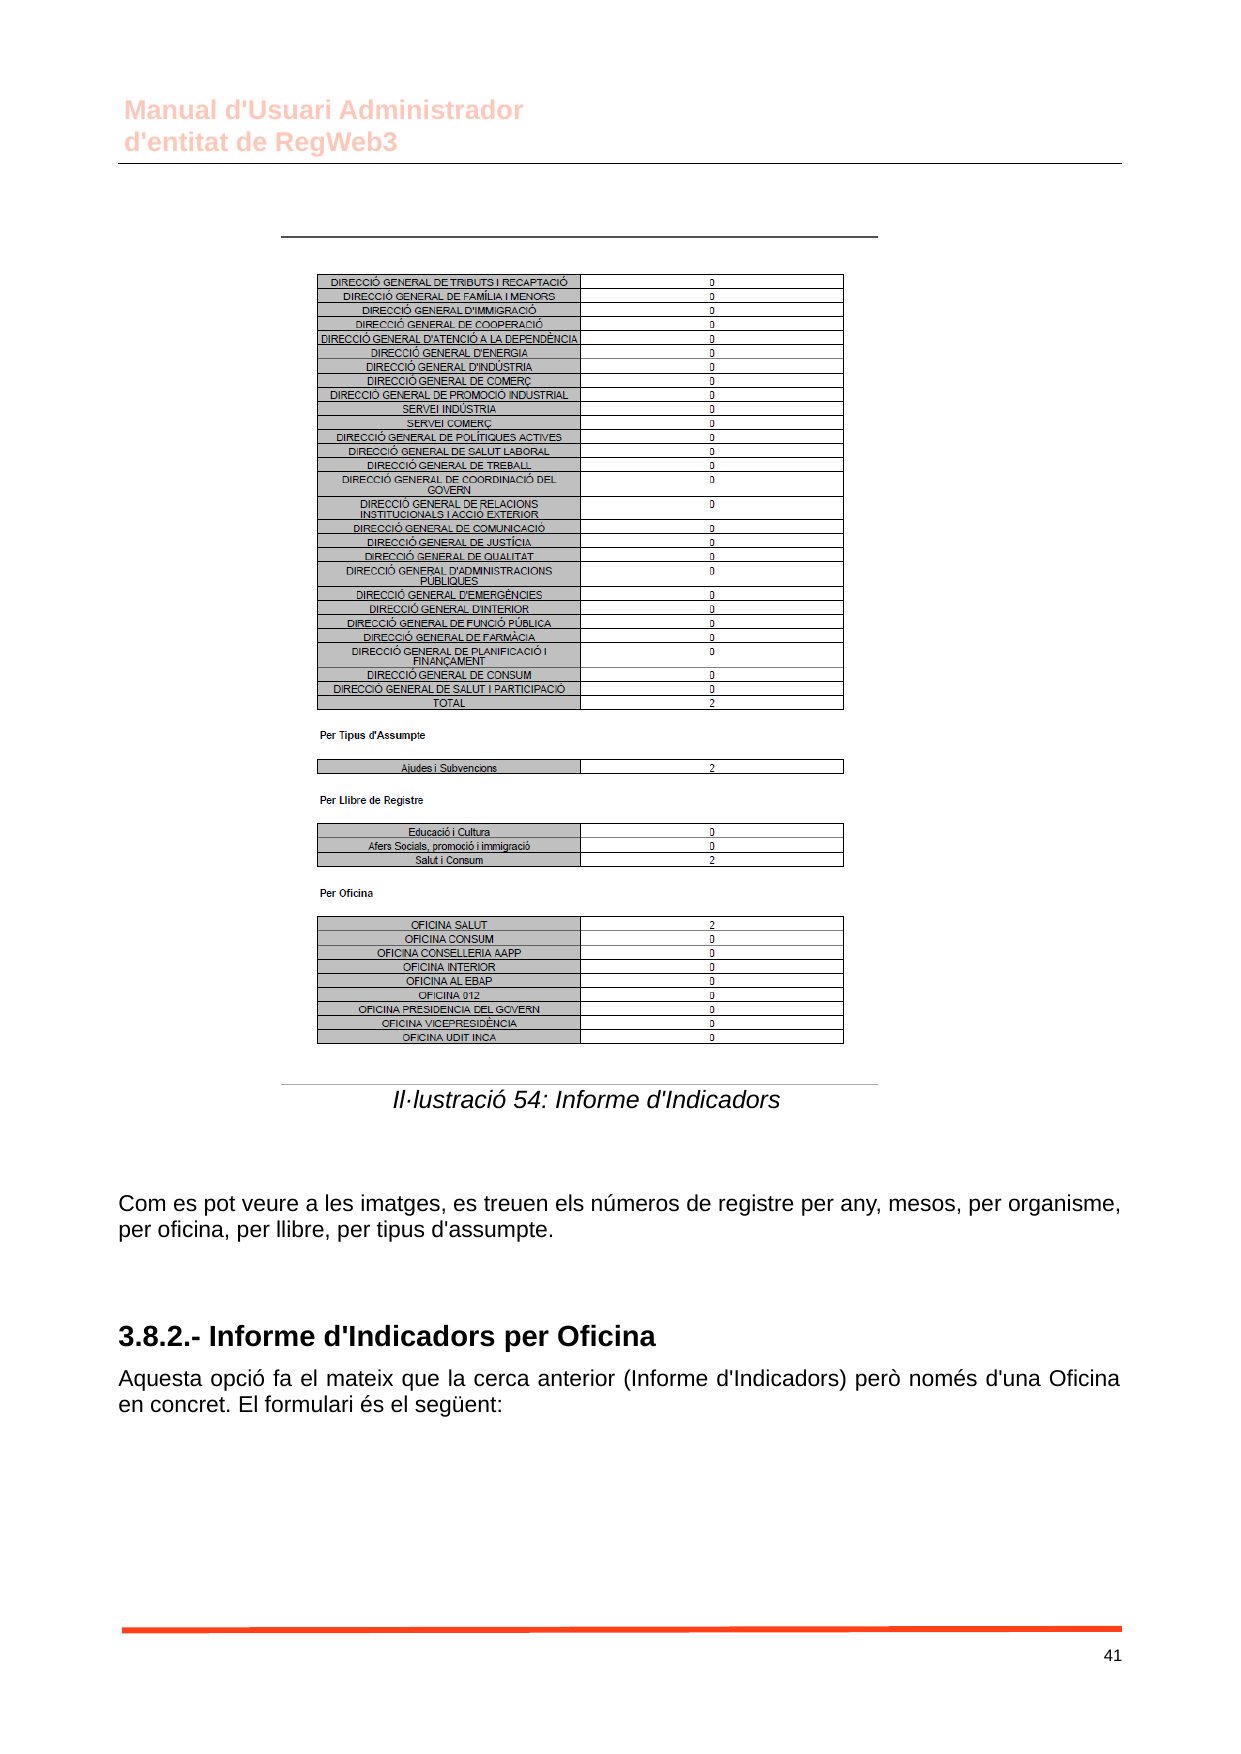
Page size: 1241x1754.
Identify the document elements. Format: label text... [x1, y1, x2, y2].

picture [281, 236, 879, 1085]
subtitle Informe d'Indicadors per Oficina [118, 1319, 1122, 1352]
text Com es pot veure a les imatges, es treuen els números de registre per any, mesos, per organisme, per oficina, per llibre, per tipus d'assumpte. [118, 1190, 1122, 1242]
text Il·lustració : Informe d'Indicadors [118, 236, 1057, 1113]
text Aquesta opció fa el mateix que la cerca anterior (Informe d'Indicadors) però només d'una Oficina en concret. El formulari és el següent: [118, 1365, 1122, 1417]
